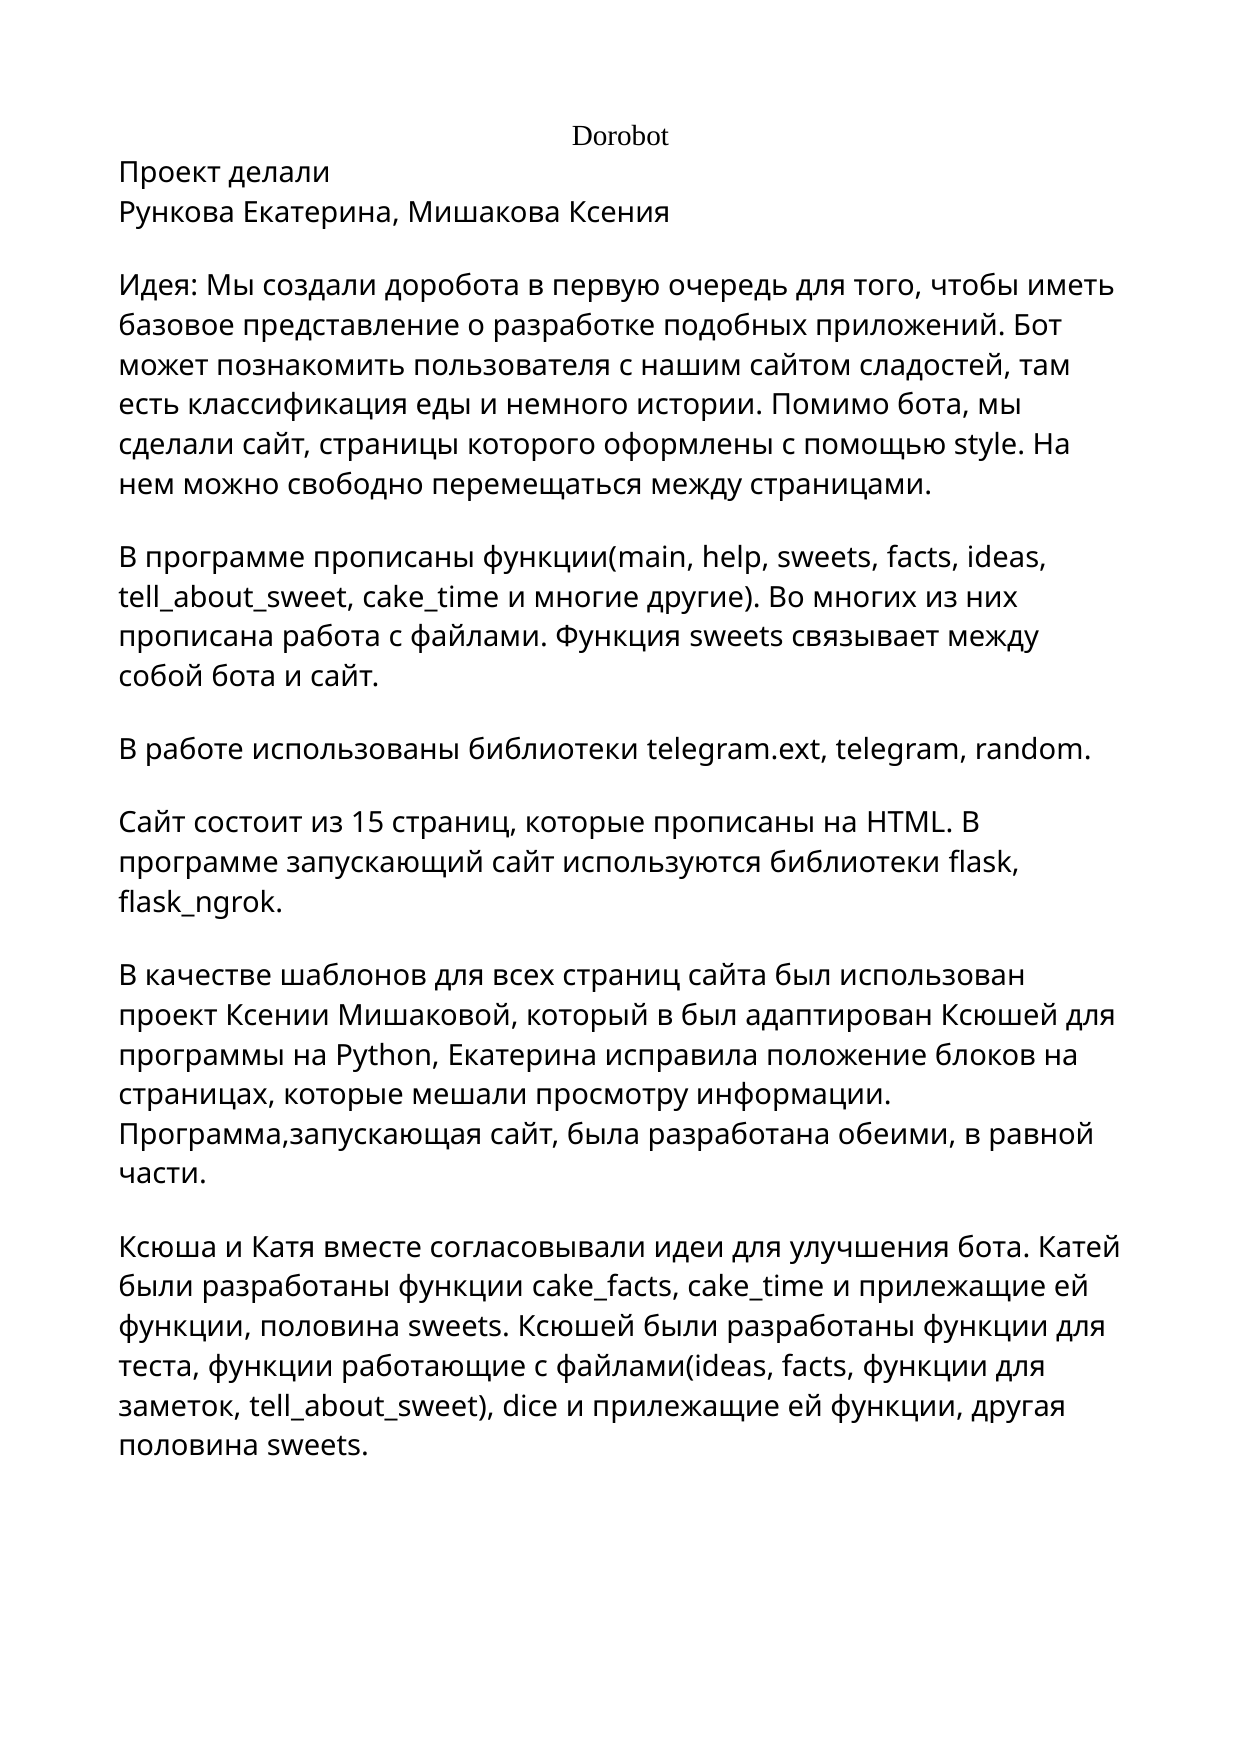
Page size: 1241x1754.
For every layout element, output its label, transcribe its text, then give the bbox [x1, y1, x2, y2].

text Идея: Мы создали доробота в первую очередь для того, чтобы иметь базовое представление о разработке подобных приложений. Бот может познакомить пользователя с нашим сайтом сладостей, там есть классификация еды и немного истории. Помимо бота, мы сделали сайт, страницы которого оформлены с помощью style. На нем можно свободно перемещаться между страницами. [118, 264, 1122, 503]
text Ксюша и Катя вместе согласовывали идеи для улучшения бота. Катей были разработаны функции cake_facts, cake_time и прилежащие ей функции, половина sweets. Ксюшей были разработаны функции для теста, функции работающие с файлами(ideas, facts, функции для заметок, tell_about_sweet), dice и прилежащие ей функции, другая половина sweets. [118, 1226, 1122, 1464]
text Dorobot [118, 118, 1122, 152]
text В работе использованы библиотеки telegram.ext, telegram, random. [118, 728, 1122, 768]
text В программе прописаны функции(main, help, sweets, facts, ideas, tell_about_sweet, cake_time и многие другие). Во многих из них прописана работа с файлами. Функция sweets связывает между собой бота и сайт. [118, 536, 1122, 695]
text Сайт состоит из 15 страниц, которые прописаны на HTML. В программе запускающий сайт используются библиотеки flask, flask_ngrok. [118, 802, 1122, 921]
text Проект делали [118, 152, 1122, 191]
text Рункова Екатерина, Мишакова Ксения [118, 191, 1122, 231]
text В качестве шаблонов для всех страниц сайта был использован проект Ксении Мишаковой, который в был адаптирован Ксюшей для программы на Python, Екатерина исправила положение блоков на страницах, которые мешали просмотру информации. Программа,запускающая сайт, была разработана обеими, в равной части. [118, 954, 1122, 1192]
